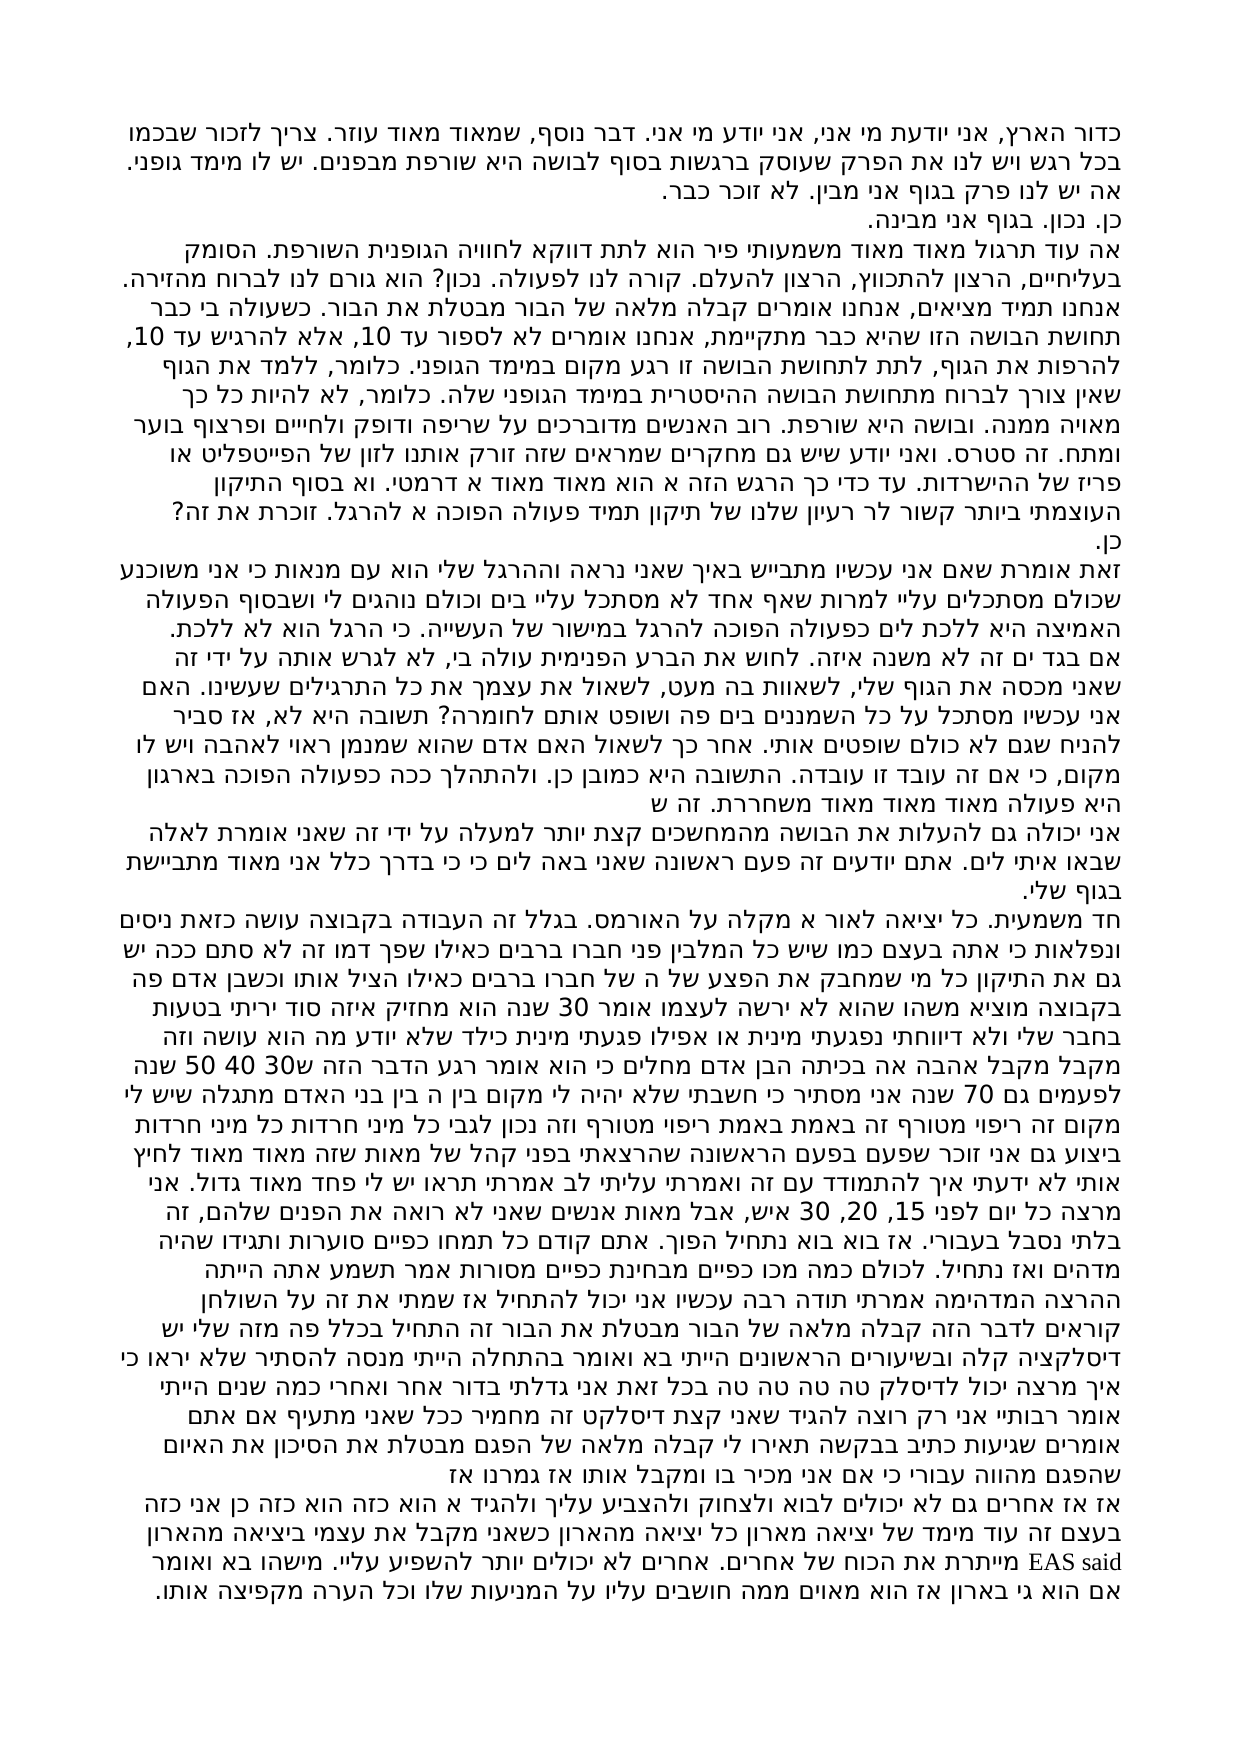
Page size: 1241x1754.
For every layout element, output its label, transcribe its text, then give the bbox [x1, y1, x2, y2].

text כן. נכון. בגוף אני מבינה. [118, 206, 1122, 235]
text אני יכולה גם להעלות את הבושה מהמחשכים קצת יותר למעלה על ידי זה שאני אומרת לאלה שבאו איתי לים. אתם יודעים זה פעם ראשונה שאני באה לים כי כי בדרך כלל אני מאוד מתביישת בגוף שלי. [118, 818, 1122, 906]
text כדור הארץ, אני יודעת מי אני, אני יודע מי אני. דבר נוסף, שמאוד מאוד עוזר. צריך לזכור שבכמו בכל רגש ויש לנו את הפרק שעוסק ברגשות בסוף לבושה היא שורפת מבפנים. יש לו מימד גופני. אה יש לנו פרק בגוף אני מבין. לא זוכר כבר. [118, 118, 1122, 206]
text אם בגד ים זה לא משנה איזה. לחוש את הברע הפנימית עולה בי, לא לגרש אותה על ידי זה שאני מכסה את הגוף שלי, לשאוות בה מעט, לשאול את עצמך את כל התרגילים שעשינו. האם אני עכשיו מסתכל על כל השמננים בים פה ושופט אותם לחומרה? תשובה היא לא, אז סביר להניח שגם לא כולם שופטים אותי. אחר כך לשאול האם אדם שהוא שמנמן ראוי לאהבה ויש לו מקום, כי אם זה עובד זו עובדה. התשובה היא כמובן כן. ולהתהלך ככה כפעולה הפוכה בארגון היא פעולה מאוד מאוד מאוד משחררת. זה ש [118, 643, 1122, 818]
text אז אז אחרים גם לא יכולים לבוא ולצחוק ולהצביע עליך ולהגיד א הוא כזה הוא כזה כן אני כזה בעצם זה עוד מימד של יציאה מארון כל יציאה מהארון כשאני מקבל את עצמי ביציאה מהארון EAS said מייתרת את הכוח של אחרים. אחרים לא יכולים יותר להשפיע עליי. מישהו בא ואומר אם הוא גי בארון אז הוא מאוים ממה חושבים עליו על המניעות שלו וכל הערה מקפיצה אותו. ואם הוא יוצא מארון והוא שלהם עם עצמו והוביל מצד הגאו אז מה תגיד לו? בואנה אתה גיי? הוא מבי [118, 1489, 1122, 1606]
text אה עוד תרגול מאוד מאוד משמעותי פיר הוא לתת דווקא לחוויה הגופנית השורפת. הסומק בעליחיים, הרצון להתכווץ, הרצון להעלם. קורה לנו לפעולה. נכון? הוא גורם לנו לברוח מהזירה. אנחנו תמיד מציאים, אנחנו אומרים קבלה מלאה של הבור מבטלת את הבור. כשעולה בי כבר תחושת הבושה הזו שהיא כבר מתקיימת, אנחנו אומרים לא לספור עד 10, אלא להרגיש עד 10, להרפות את הגוף, לתת לתחושת הבושה זו רגע מקום במימד הגופני. כלומר, ללמד את הגוף שאין צורך לברוח מתחושת הבושה ההיסטרית במימד הגופני שלה. כלומר, לא להיות כל כך מאויה ממנה. ובושה היא שורפת. רוב האנשים מדוברכים על שריפה ודופק ולחייים ופרצוף בוער ומתח. זה סטרס. ואני יודע שיש גם מחקרים שמראים שזה זורק אותנו לזון של הפייטפליט או פריז של ההישרדות. עד כדי כך הרגש הזה א הוא מאוד מאוד א דרמטי. וא בסוף התיקון העוצמתי ביותר קשור לר רעיון שלנו של תיקון תמיד פעולה הפוכה א להרגל. זוכרת את זה? [118, 235, 1122, 526]
text זאת אומרת שאם אני עכשיו מתבייש באיך שאני נראה וההרגל שלי הוא עם מנאות כי אני משוכנע שכולם מסתכלים עליי למרות שאף אחד לא מסתכל עליי בים וכולם נוהגים לי ושבסוף הפעולה האמיצה היא ללכת לים כפעולה הפוכה להרגל במישור של העשייה. כי הרגל הוא לא ללכת. [118, 556, 1122, 643]
text כן. [118, 526, 1122, 556]
text חד משמעית. כל יציאה לאור א מקלה על האורמס. בגלל זה העבודה בקבוצה עושה כזאת ניסים ונפלאות כי אתה בעצם כמו שיש כל המלבין פני חברו ברבים כאילו שפך דמו זה לא סתם ככה יש גם את התיקון כל מי שמחבק את הפצע של ה של חברו ברבים כאילו הציל אותו וכשבן אדם פה בקבוצה מוציא משהו שהוא לא ירשה לעצמו אומר 30 שנה הוא מחזיק איזה סוד יריתי בטעות בחבר שלי ולא דיווחתי נפגעתי מינית או אפילו פגעתי מינית כילד שלא יודע מה הוא עושה וזה מקבל מקבל אהבה אה בכיתה הבן אדם מחלים כי הוא אומר רגע הדבר הזה ש30 40 50 שנה לפעמים גם 70 שנה אני מסתיר כי חשבתי שלא יהיה לי מקום בין ה בין בני האדם מתגלה שיש לי מקום זה ריפוי מטורף זה באמת באמת ריפוי מטורף וזה נכון לגבי כל מיני חרדות כל מיני חרדות ביצוע גם אני זוכר שפעם בפעם הראשונה שהרצאתי בפני קהל של מאות שזה מאוד מאוד לחיץ אותי לא ידעתי איך להתמודד עם זה ואמרתי עליתי לב אמרתי תראו יש לי פחד מאוד גדול. אני מרצה כל יום לפני 15, 20, 30 איש, אבל מאות אנשים שאני לא רואה את הפנים שלהם, זה בלתי נסבל בעבורי. אז בוא בוא נתחיל הפוך. אתם קודם כל תמחו כפיים סוערות ותגידו שהיה מדהים ואז נתחיל. לכולם כמה מכו כפיים מבחינת כפיים מסורות אמר תשמע אתה הייתה ההרצה המדהימה אמרתי תודה רבה עכשיו אני יכול להתחיל אז שמתי את זה על השולחן קוראים לדבר הזה קבלה מלאה של הבור מבטלת את הבור זה התחיל בכלל פה מזה שלי יש דיסלקציה קלה ובשיעורים הראשונים הייתי בא ואומר בהתחלה הייתי מנסה להסתיר שלא יראו כי איך מרצה יכול לדיסלק טה טה טה טה בכל זאת אני גדלתי בדור אחר ואחרי כמה שנים הייתי אומר רבותיי אני רק רוצה להגיד שאני קצת דיסלקט זה מחמיר ככל שאני מתעיף אם אתם אומרים שגיעות כתיב בבקשה תאירו לי קבלה מלאה של הפגם מבטלת את הסיכון את האיום שהפגם מהווה עבורי כי אם אני מכיר בו ומקבל אותו אז גמרנו אז [118, 906, 1122, 1489]
